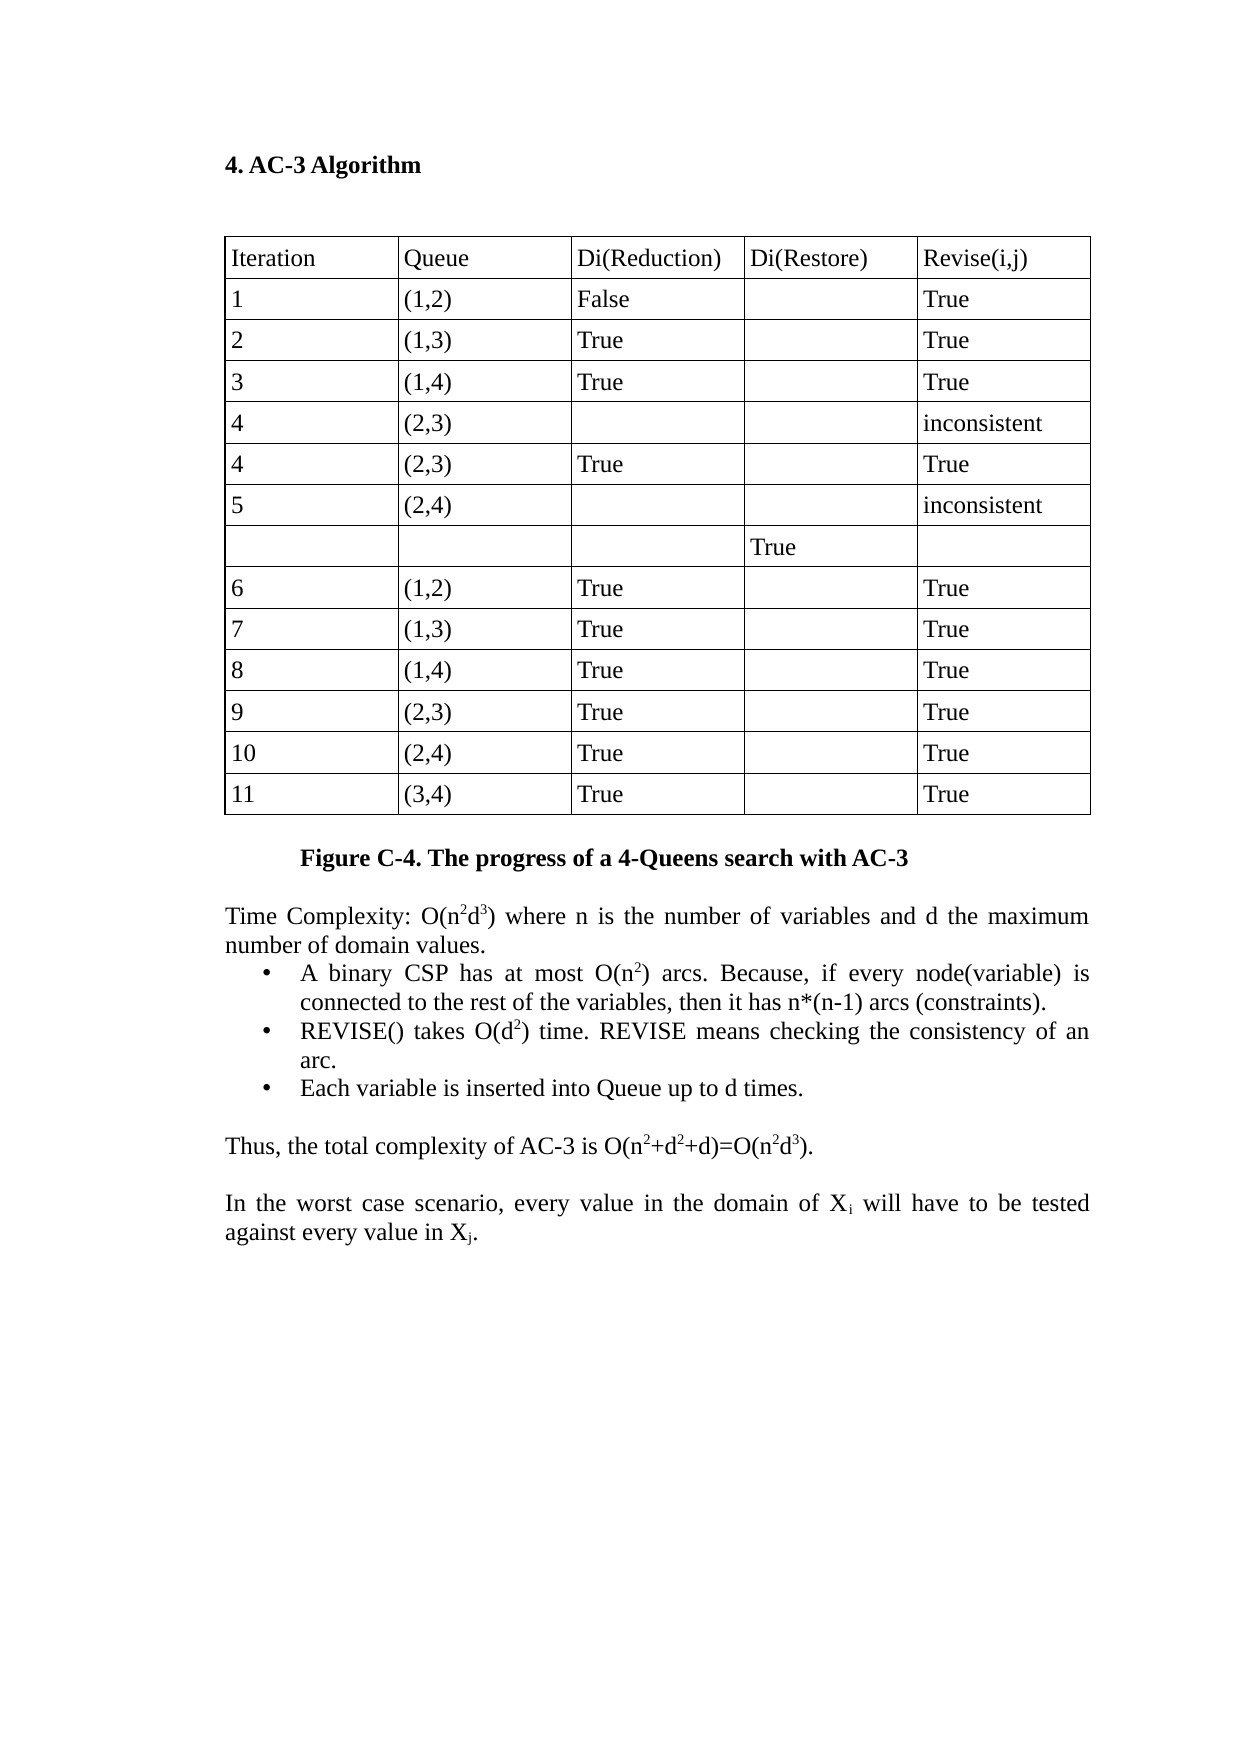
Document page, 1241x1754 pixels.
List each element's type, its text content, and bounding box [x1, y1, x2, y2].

table_cell [745, 609, 917, 649]
text In the worst case scenario, every value in the domain of Xi will have to be tested against every value in Xj. [225, 1188, 1090, 1246]
table_cell True [572, 444, 744, 484]
text 4. AC-3 Algorithm [225, 150, 1090, 179]
table_cell (1,4) [399, 650, 571, 690]
table_cell [745, 774, 917, 814]
table_cell True [745, 526, 917, 566]
table_cell True [572, 320, 744, 360]
table_cell True [918, 567, 1090, 607]
table_cell [572, 402, 744, 442]
table_header Revise(i,j) [918, 237, 1090, 277]
table_cell [572, 526, 744, 566]
table_cell (2,4) [399, 732, 571, 772]
text Time Complexity: O(n2d3) where n is the number of variables and d the maximum number of domain values. [225, 901, 1090, 958]
table_cell (1,2) [399, 567, 571, 607]
table_cell inconsistent [918, 485, 1090, 525]
text Thus, the total complexity of AC-3 is O(n2+d2+d)=O(n2d3). [225, 1131, 1090, 1160]
table_cell [745, 650, 917, 690]
table_header Di(Restore) [745, 237, 917, 277]
table_cell True [572, 691, 744, 731]
table_cell 9 [226, 691, 398, 731]
table_cell (2,3) [399, 444, 571, 484]
list REVISE() takes O(d2) time. REVISE means checking the consistency of an arc. [262, 1016, 1090, 1073]
table_cell (1,2) [399, 279, 571, 319]
table_cell True [572, 567, 744, 607]
table_cell 6 [226, 567, 398, 607]
table_cell True [918, 444, 1090, 484]
table_cell True [918, 279, 1090, 319]
table_cell True [572, 774, 744, 814]
table_cell 7 [226, 609, 398, 649]
table_header Di(Reduction) [572, 237, 744, 277]
table_cell [745, 444, 917, 484]
table_cell 1 [226, 279, 398, 319]
table_cell True [918, 774, 1090, 814]
table_cell 3 [226, 361, 398, 401]
table_header Queue [399, 237, 571, 277]
table_cell 4 [226, 444, 398, 484]
table_cell True [572, 732, 744, 772]
table_cell [226, 526, 398, 566]
table_cell True [572, 650, 744, 690]
table_cell True [918, 609, 1090, 649]
table_cell 8 [226, 650, 398, 690]
table_cell True [918, 320, 1090, 360]
table_cell [745, 691, 917, 731]
table_cell False [572, 279, 744, 319]
table_cell inconsistent [918, 402, 1090, 442]
list Each variable is inserted into Queue up to d times. [262, 1073, 1090, 1102]
table_cell True [918, 361, 1090, 401]
table_cell 2 [226, 320, 398, 360]
list A binary CSP has at most O(n2) arcs. Because, if every node(variable) is connected to the rest of the variables, then it has n*(n-1) arcs (constraints). [262, 958, 1090, 1016]
table_header Iteration [226, 237, 398, 277]
table_cell (2,4) [399, 485, 571, 525]
table_cell (1,3) [399, 320, 571, 360]
table_cell [572, 485, 744, 525]
table_cell True [572, 361, 744, 401]
table_cell [745, 732, 917, 772]
table_cell [399, 526, 571, 566]
table_cell True [918, 650, 1090, 690]
table_cell True [572, 609, 744, 649]
table_cell 11 [226, 774, 398, 814]
table_cell True [918, 732, 1090, 772]
table_cell (2,3) [399, 402, 571, 442]
table_cell [745, 361, 917, 401]
table_cell [745, 320, 917, 360]
table_cell 10 [226, 732, 398, 772]
table_cell [745, 567, 917, 607]
table_cell (1,4) [399, 361, 571, 401]
table_cell True [918, 691, 1090, 731]
table_cell (3,4) [399, 774, 571, 814]
table_cell [745, 402, 917, 442]
table_cell [918, 526, 1090, 566]
table_cell 4 [226, 402, 398, 442]
table_cell (1,3) [399, 609, 571, 649]
table_cell [745, 485, 917, 525]
table_cell (2,3) [399, 691, 571, 731]
table_cell 5 [226, 485, 398, 525]
text Figure C-4. The progress of a 4-Queens search with AC-3 [225, 843, 1090, 872]
table_cell [745, 279, 917, 319]
